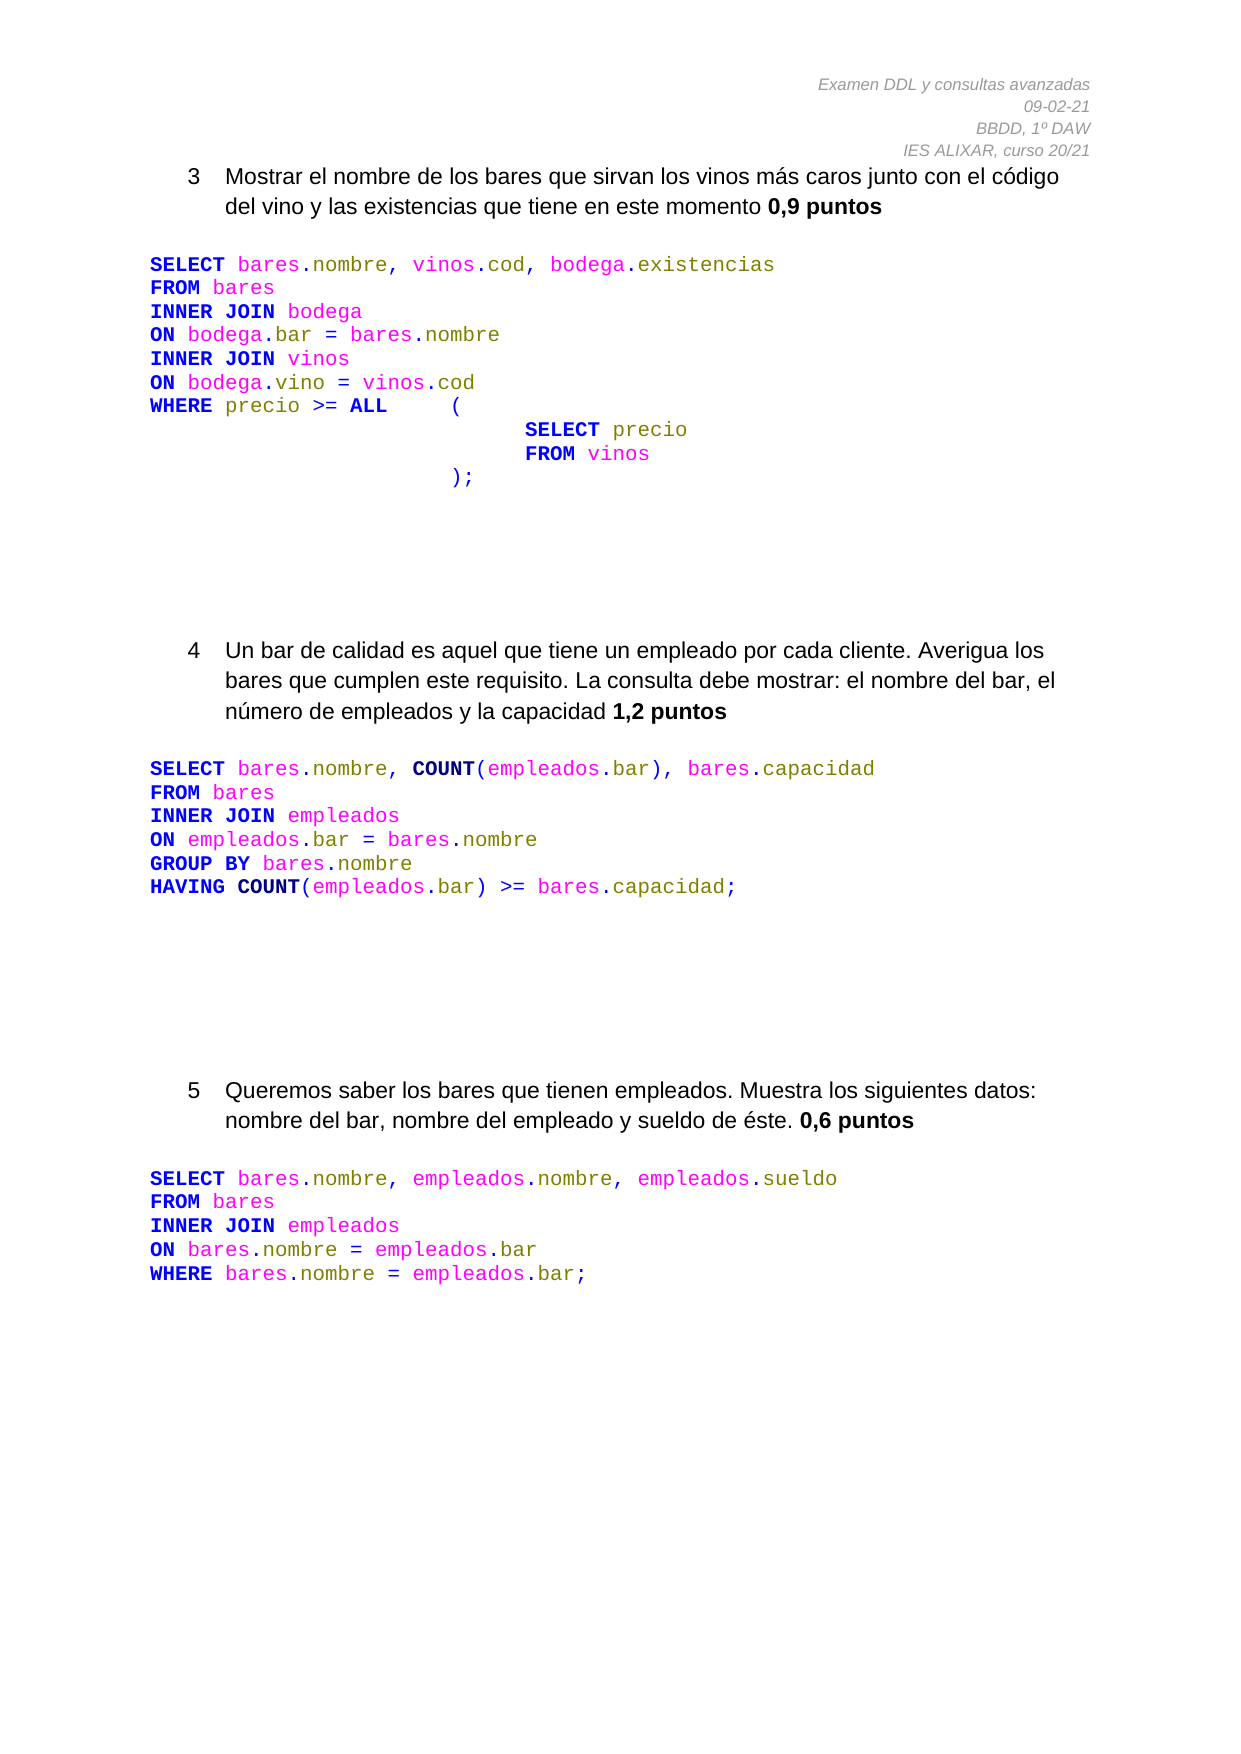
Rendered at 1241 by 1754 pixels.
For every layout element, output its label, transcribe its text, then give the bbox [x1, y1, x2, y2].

text INNER JOIN empleados [150, 805, 1090, 829]
text INNER JOIN bodega [150, 301, 1090, 324]
text SELECT bares.nombre, COUNT(empleados.bar), bares.capacidad [150, 758, 1090, 782]
text SELECT bares.nombre, vinos.cod, bodega.existencias [150, 253, 1090, 277]
text HAVING COUNT(empleados.bar) >= bares.capacidad; [150, 876, 1090, 900]
text INNER JOIN vinos [150, 348, 1090, 372]
list Un bar de calidad es aquel que tiene un empleado por cada cliente. Averigua los bares que cumplen este requisito. La consulta debe mostrar: el nombre del bar, el número de empleados y la capacidad 1,2 puntos [187, 637, 1090, 724]
text ON bodega.vino = vinos.cod [150, 372, 1090, 395]
text SELECT precio [150, 419, 1090, 443]
text FROM bares [150, 782, 1090, 805]
text ON empleados.bar = bares.nombre [150, 829, 1090, 853]
text ); [150, 466, 1090, 490]
text FROM vinos [150, 443, 1090, 466]
text ON bares.nombre = empleados.bar [150, 1239, 1090, 1262]
text ON bodega.bar = bares.nombre [150, 324, 1090, 348]
list Queremos saber los bares que tienen empleados. Muestra los siguientes datos: nombre del bar, nombre del empleado y sueldo de éste. 0,6 puntos [187, 1077, 1090, 1134]
list Mostrar el nombre de los bares que sirvan los vinos más caros junto con el código del vino y las existencias que tiene en este momento 0,9 puntos [187, 163, 1090, 219]
text WHERE bares.nombre = empleados.bar; [150, 1262, 1090, 1286]
text FROM bares [150, 277, 1090, 301]
text GROUP BY bares.nombre [150, 853, 1090, 876]
text WHERE precio >= ALL ( [150, 395, 1090, 419]
text SELECT bares.nombre, empleados.nombre, empleados.sueldo [150, 1168, 1090, 1192]
text FROM bares [150, 1192, 1090, 1215]
text INNER JOIN empleados [150, 1215, 1090, 1239]
